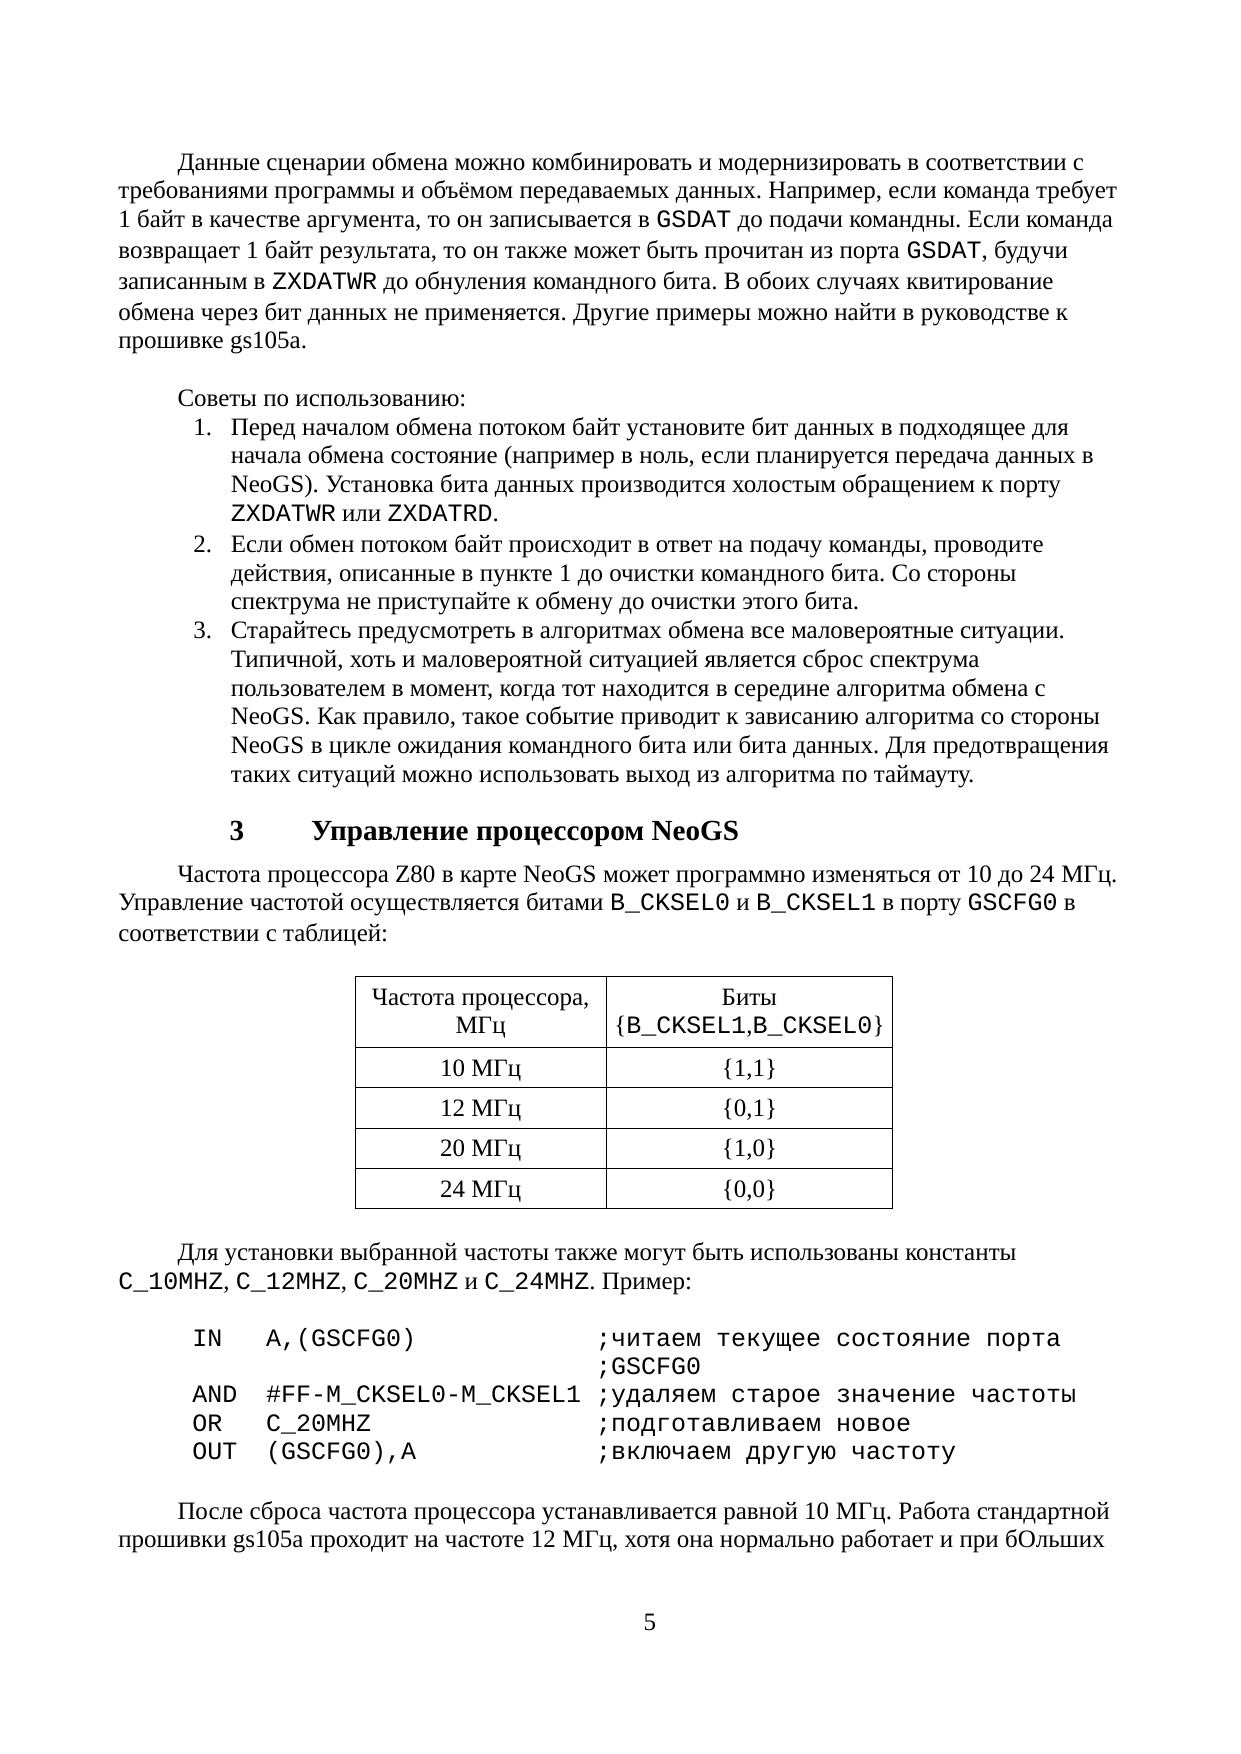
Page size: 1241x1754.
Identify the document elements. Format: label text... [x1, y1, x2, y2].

table_cell {1,0} [607, 1129, 892, 1168]
table_cell {1,1} [607, 1048, 892, 1087]
text OUT (GSCFG0),A ;включаем другую частоту [118, 1439, 1122, 1467]
text Данные сценарии обмена можно комбинировать и модернизировать в соответствии с требованиями программы и объёмом передаваемых данных. Например, если команда требует 1 байт в качестве аргумента, то он записывается в GSDAT до подачи командны. Если команда возвращает 1 байт результата, то он также может быть прочитан из порта GSDAT, будучи записанным в ZXDATWR до обнуления командного бита. В обоих случаях квитирование обмена через бит данных не применяется. Другие примеры можно найти в руководстве к прошивке gs105a. [118, 147, 1122, 354]
text AND #FF-M_CKSEL0-M_CKSEL1 ;удаляем старое значение частоты [118, 1382, 1122, 1410]
text После сброса частота процессора устанавливается равной 10 МГц. Работа стандартной прошивки gs105a проходит на частоте 12 МГц, хотя она нормально работает и при бОльших [118, 1496, 1122, 1553]
table_cell 10 МГц [356, 1048, 606, 1087]
table_cell {0,1} [607, 1088, 892, 1128]
text Для установки выбранной частоты также могут быть использованы константы C_10MHZ, C_12MHZ, C_20MHZ и C_24MHZ. Пример: [118, 1237, 1122, 1297]
table_cell {0,0} [607, 1169, 892, 1208]
table_cell 12 МГц [356, 1088, 606, 1128]
text IN A,(GSCFG0) ;читаем текущее состояние порта ;GSCFG0 [118, 1325, 1122, 1382]
table_header Биты {B_CKSEL1,B_CKSEL0} [607, 977, 892, 1047]
list Если обмен потоком байт происходит в ответ на подачу команды, проводите действия, описанные в пункте 1 до очистки командного бита. Со стороны спектрума не приступайте к обмену до очистки этого бита. [193, 529, 1122, 615]
table_header Частота процессора, МГц [356, 977, 606, 1047]
text Частота процессора Z80 в карте NeoGS может программно изменяться от 10 до 24 МГц. Управление частотой осуществляется битами B_CKSEL0 и B_CKSEL1 в порту GSCFG0 в соответствии с таблицей: [118, 859, 1122, 947]
table_cell 24 МГц [356, 1169, 606, 1208]
list Старайтесь предусмотреть в алгоритмах обмена все маловероятные ситуации. Типичной, хоть и маловероятной ситуацией является сброс спектрума пользователем в момент, когда тот находится в середине алгоритма обмена с NeoGS. Как правило, такое событие приводит к зависанию алгоритма со стороны NeoGS в цикле ожидания командного бита или бита данных. Для предотвращения таких ситуаций можно использовать выход из алгоритма по таймауту. [193, 615, 1122, 788]
table_cell 20 МГц [356, 1129, 606, 1168]
text OR C_20MHZ ;подготавливаем новое [118, 1410, 1122, 1439]
subtitle Управление процессором NeoGS [163, 813, 1122, 846]
text Советы по использованию: [118, 383, 1122, 412]
list Перед началом обмена потоком байт установите бит данных в подходящее для начала обмена состояние (например в ноль, если планируется передача данных в NeoGS). Установка бита данных производится холостым обращением к порту ZXDATWR или ZXDATRD. [193, 412, 1122, 529]
